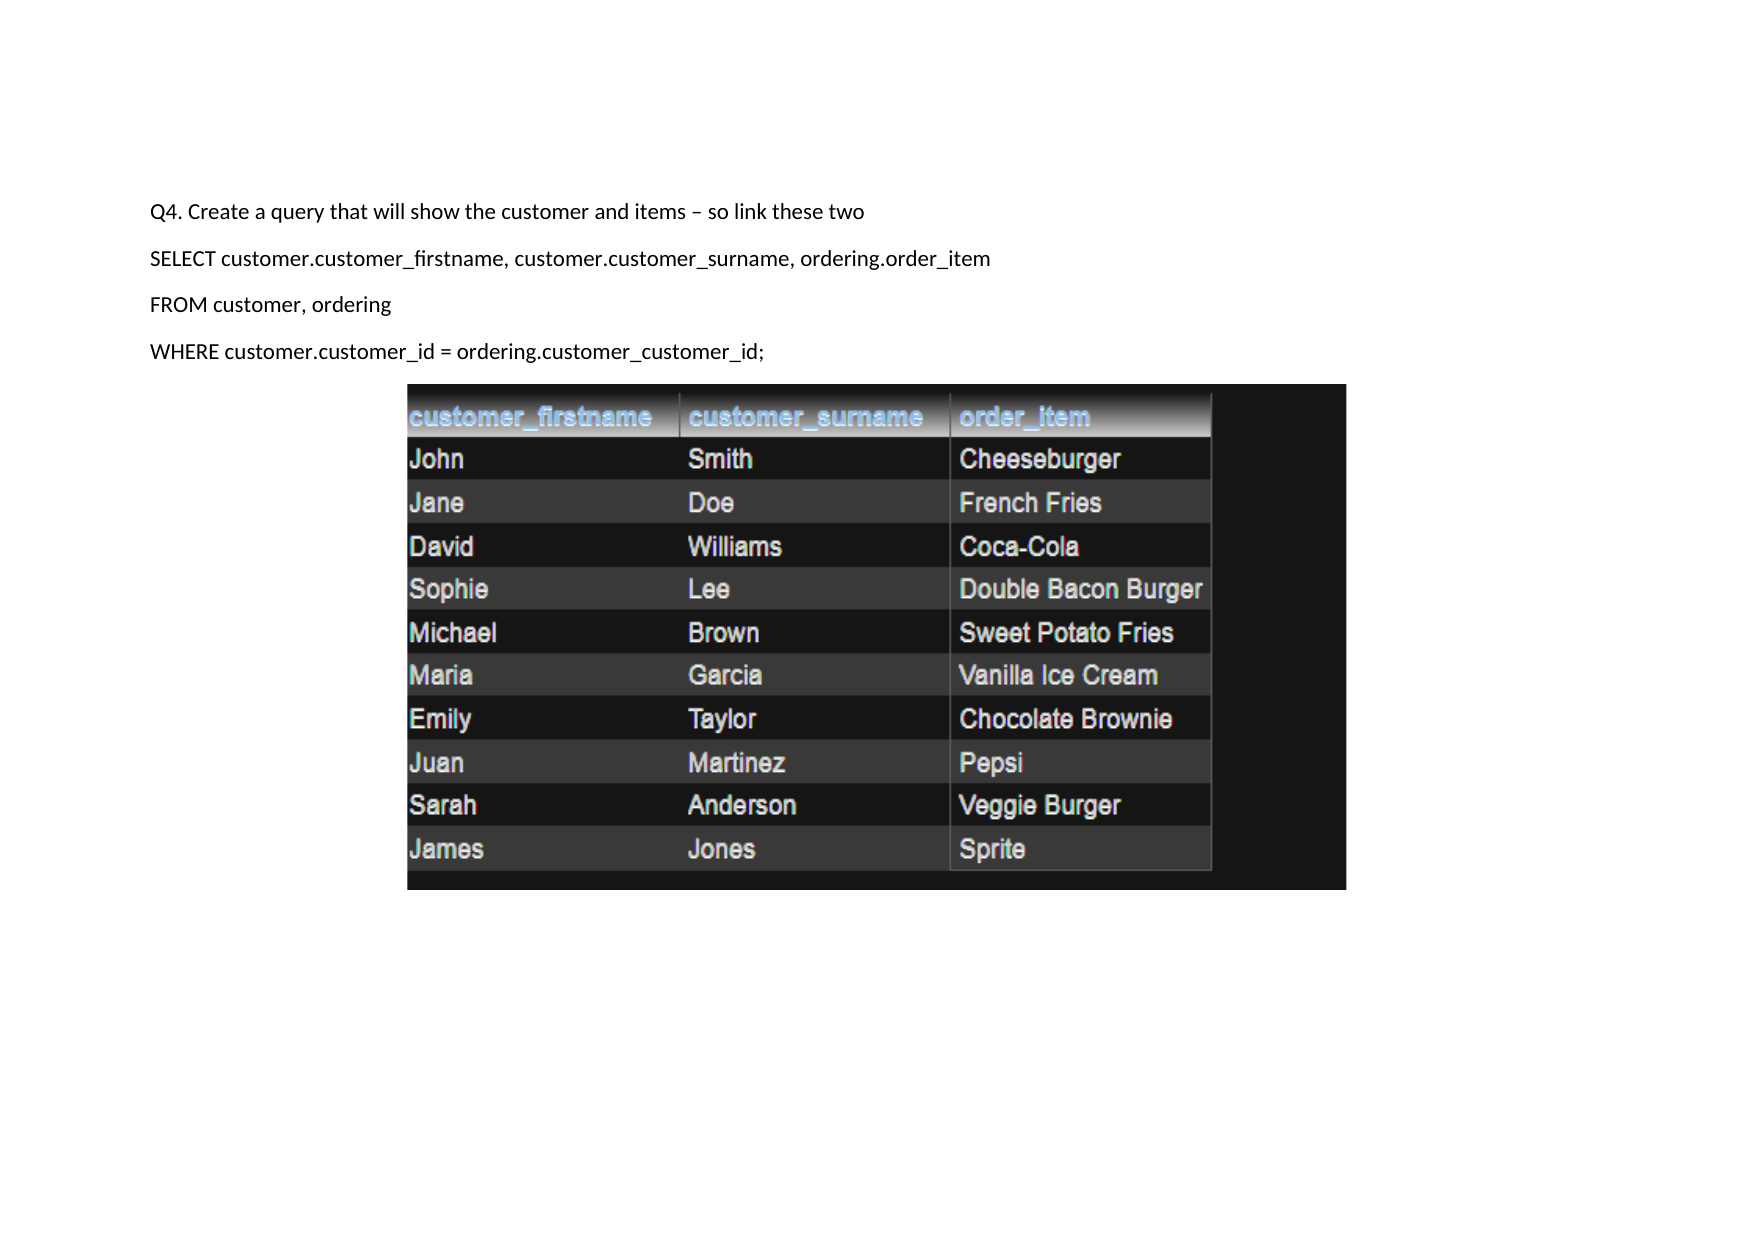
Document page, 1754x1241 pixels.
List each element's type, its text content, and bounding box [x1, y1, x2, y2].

picture [407, 384, 1347, 890]
text WHERE customer.customer_id = ordering.customer_customer_id; [150, 337, 1604, 366]
text Q4. Create a query that will show the customer and items – so link these two [150, 197, 1604, 225]
text FROM customer, ordering [150, 291, 1604, 319]
text SELECT customer.customer_firstname, customer.customer_surname, ordering.order_item [150, 244, 1604, 272]
